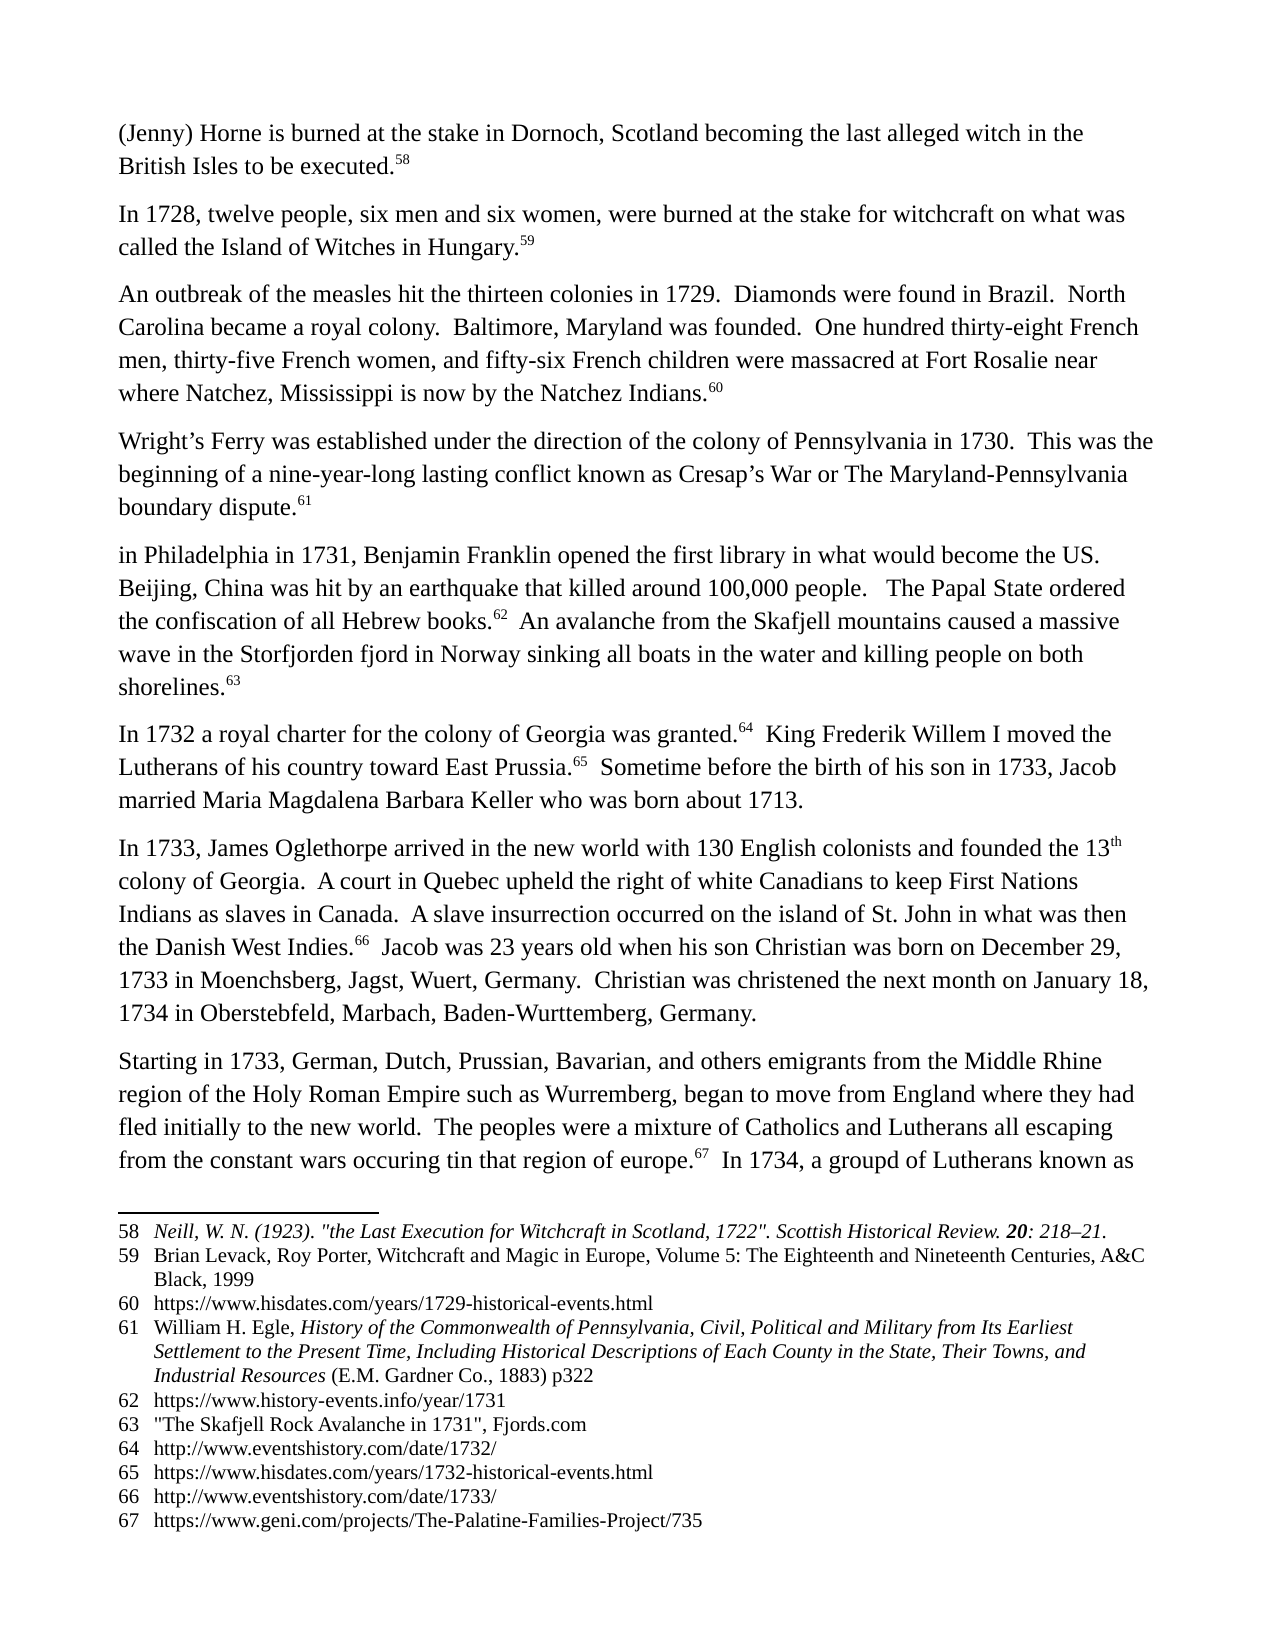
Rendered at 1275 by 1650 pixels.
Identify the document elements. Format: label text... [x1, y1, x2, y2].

text in Philadelphia in 1731, Benjamin Franklin opened the first library in what would become the US. Beijing, China was hit by an earthquake that killed around 100,000 people. The Papal State ordered the confiscation of all Hebrew books. An avalanche from the Skafjell mountains caused a massive wave in the Storfjorden fjord in Norway sinking all boats in the water and killing people on both shorelines. [118, 540, 1157, 701]
text http://www.eventshistory.com/date/1733/ [118, 1484, 1157, 1508]
text http://www.eventshistory.com/date/1732/ [118, 1436, 1157, 1460]
text William H. Egle, History of the Commonwealth of Pennsylvania, Civil, Political and Military from Its Earliest Settlement to the Present Time, Including Historical Descriptions of Each County in the State, Their Towns, and Industrial Resources (E.M. Gardner Co., 1883) p322 [118, 1315, 1157, 1387]
text https://www.history-events.info/year/1731 [118, 1387, 1157, 1412]
text In 1732 a royal charter for the colony of Georgia was granted. King Frederik Willem I moved the Lutherans of his country toward East Prussia. Sometime before the birth of his son in 1733, Jacob married Maria Magdalena Barbara Keller who was born about 1713. [118, 719, 1157, 814]
text Neill, W. N. (1923). "the Last Execution for Witchcraft in Scotland, 1722". Scottish Historical Review. 20: 218–21. [118, 1219, 1157, 1243]
text https://www.geni.com/projects/The-Palatine-Families-Project/735 [118, 1508, 1157, 1532]
text In 1733, James Oglethorpe arrived in the new world with 130 English colonists and founded the 13th colony of Georgia. A court in Quebec upheld the right of white Canadians to keep First Nations Indians as slaves in Canada. A slave insurrection occurred on the island of St. John in what was then the Danish West Indies. Jacob was 23 years old when his son Christian was born on December 29, 1733 in Moenchsberg, Jagst, Wuert, Germany. Christian was christened the next month on January 18, 1734 in Oberstebfeld, Marbach, Baden-Wurttemberg, Germany. [118, 833, 1157, 1027]
text At the end of 1726 Spain demanded that England return Gibraltar. England refused and in 1727 the 13th Siege of Gibraltar began. In response, the British Royal Navy blockaded Spanish ports. In Armenia, at the Battle of Halidzor, a small group of outnumbered Armenians defeated the Ottoman Empire’s army. During a puppet show in the village of Burwell, England, the barn where it was being held caught fire killing, depending on the reports, between 70 and 160 people, mostly children. Janet (Jenny) Horne is burned at the stake in Dornoch, Scotland becoming the last alleged witch in the British Isles to be executed. [118, 118, 1157, 180]
text Wright’s Ferry was established under the direction of the colony of Pennsylvania in 1730. This was the beginning of a nine-year-long lasting conflict known as Cresap’s War or The Maryland-Pennsylvania boundary dispute. [118, 426, 1157, 521]
text "The Skafjell Rock Avalanche in 1731", Fjords.com [118, 1412, 1157, 1436]
text Starting in 1733, German, Dutch, Prussian, Bavarian, and others emigrants from the Middle Rhine region of the Holy Roman Empire such as Wurremberg, began to move from England where they had fled initially to the new world. The peoples were a mixture of Catholics and Lutherans all escaping from the constant wars occuring tin that region of europe. In 1734, a groupd of Lutherans known as [118, 1046, 1157, 1173]
text In 1728, twelve people, six men and six women, were burned at the stake for witchcraft on what was called the Island of Witches in Hungary. [118, 199, 1157, 261]
text https://www.hisdates.com/years/1729-historical-events.html [118, 1291, 1157, 1315]
text https://www.hisdates.com/years/1732-historical-events.html [118, 1460, 1157, 1484]
text An outbreak of the measles hit the thirteen colonies in 1729. Diamonds were found in Brazil. North Carolina became a royal colony. Baltimore, Maryland was founded. One hundred thirty-eight French men, thirty-five French women, and fifty-six French children were massacred at Fort Rosalie near where Natchez, Mississippi is now by the Natchez Indians. [118, 279, 1157, 407]
text Brian Levack, Roy Porter, Witchcraft and Magic in Europe, Volume 5: The Eighteenth and Nineteenth Centuries, A&C Black, 1999 [118, 1243, 1157, 1291]
